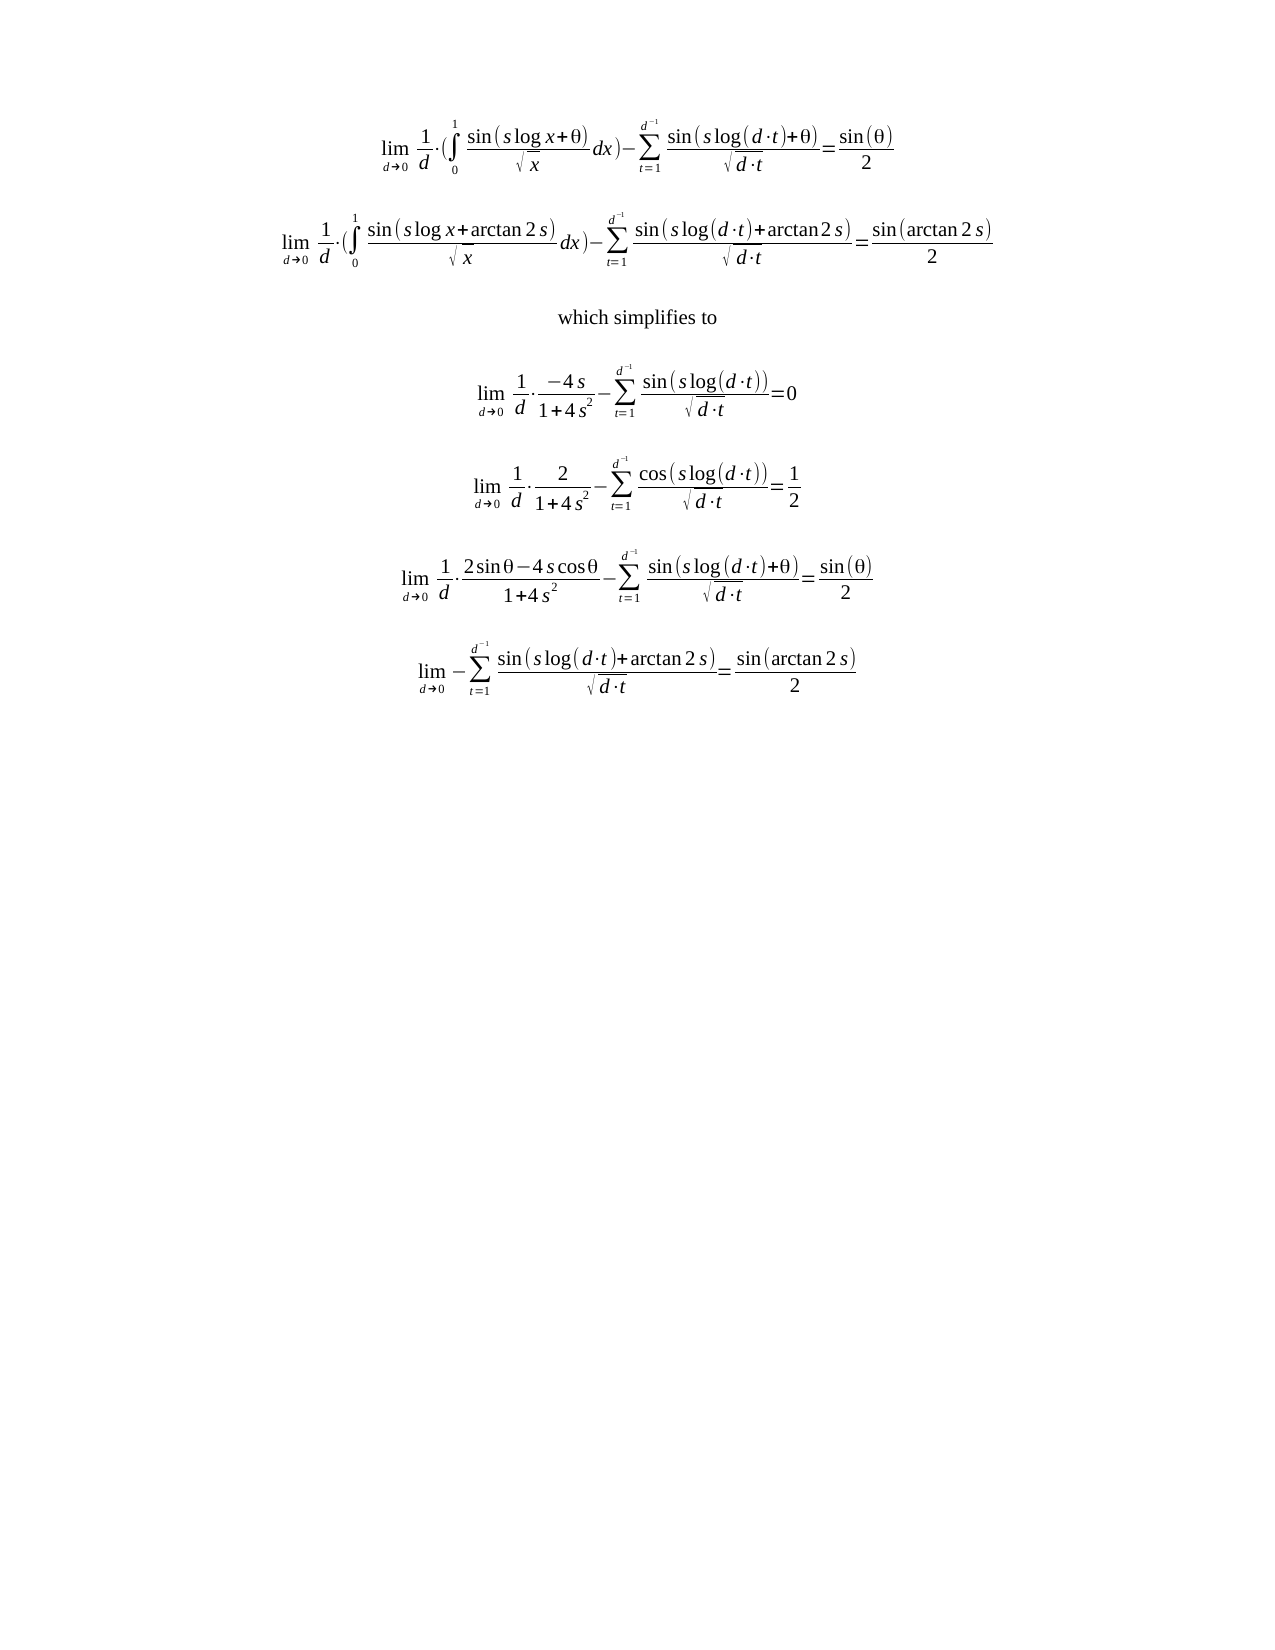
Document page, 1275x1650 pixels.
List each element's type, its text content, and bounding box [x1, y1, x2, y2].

text which simplifies to [118, 305, 1157, 329]
